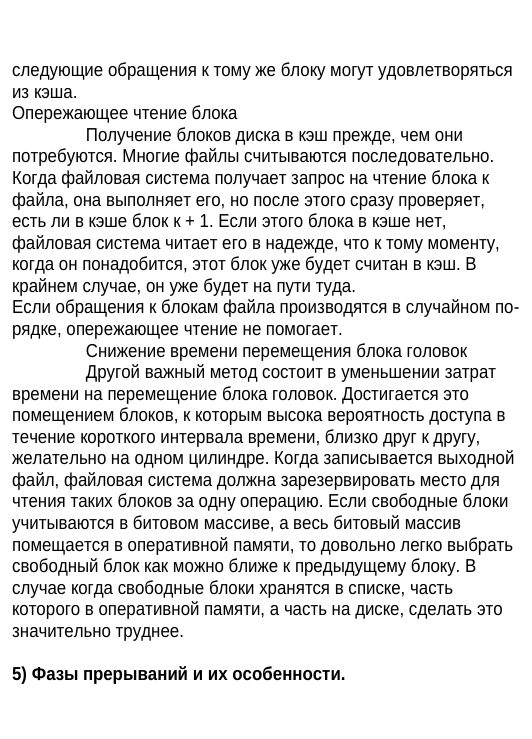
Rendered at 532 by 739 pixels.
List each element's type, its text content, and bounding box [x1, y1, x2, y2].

text Получение блоков диска в кэш прежде, чем они потребуются. Многие файлы считываются последовательно. Когда файловая система получает запрос на чтение блока к файла, она выполняет его, но после этого сразу проверя­ет, есть ли в кэше блок к + 1. Если этого блока в кэше нет, файловая система читает его в надежде, что к тому моменту, когда он понадобится, этот блок уже будет счи­тан в кэш. В крайнем случае, он уже будет на пути туда. [12, 124, 520, 296]
text следующие обращения к тому же блоку могут удовлетворяться из кэша. [12, 59, 520, 102]
text Опережающее чтение блока [12, 102, 520, 124]
text Другой важный метод состоит в уменьше­нии затрат времени на перемещение блока головок. Достигается это помещением блоков, к которым высока вероятность доступа в течение короткого интервала вре­мени, близко друг к другу, желательно на одном цилиндре. Когда записывается выходной файл, файловая система должна зарезервировать место для чтения та­ких блоков за одну операцию. Если свободные блоки учитываются в битовом мас­сиве, а весь битовый массив помещается в оперативной памяти, то довольно легко выбрать свободный блок как можно ближе к предыдущему блоку. В случае когда свободные блоки хранятся в списке, часть которого в оперативной памяти, а часть на диске, сделать это значительно труднее. [12, 361, 520, 641]
text Снижение времени перемещения блока головок [12, 339, 520, 361]
text 5) Фазы прерываний и их особенности. [12, 663, 520, 684]
text Если обращения к блокам файла производятся в случайном по­рядке, опережающее чтение не помогает. [12, 296, 520, 339]
